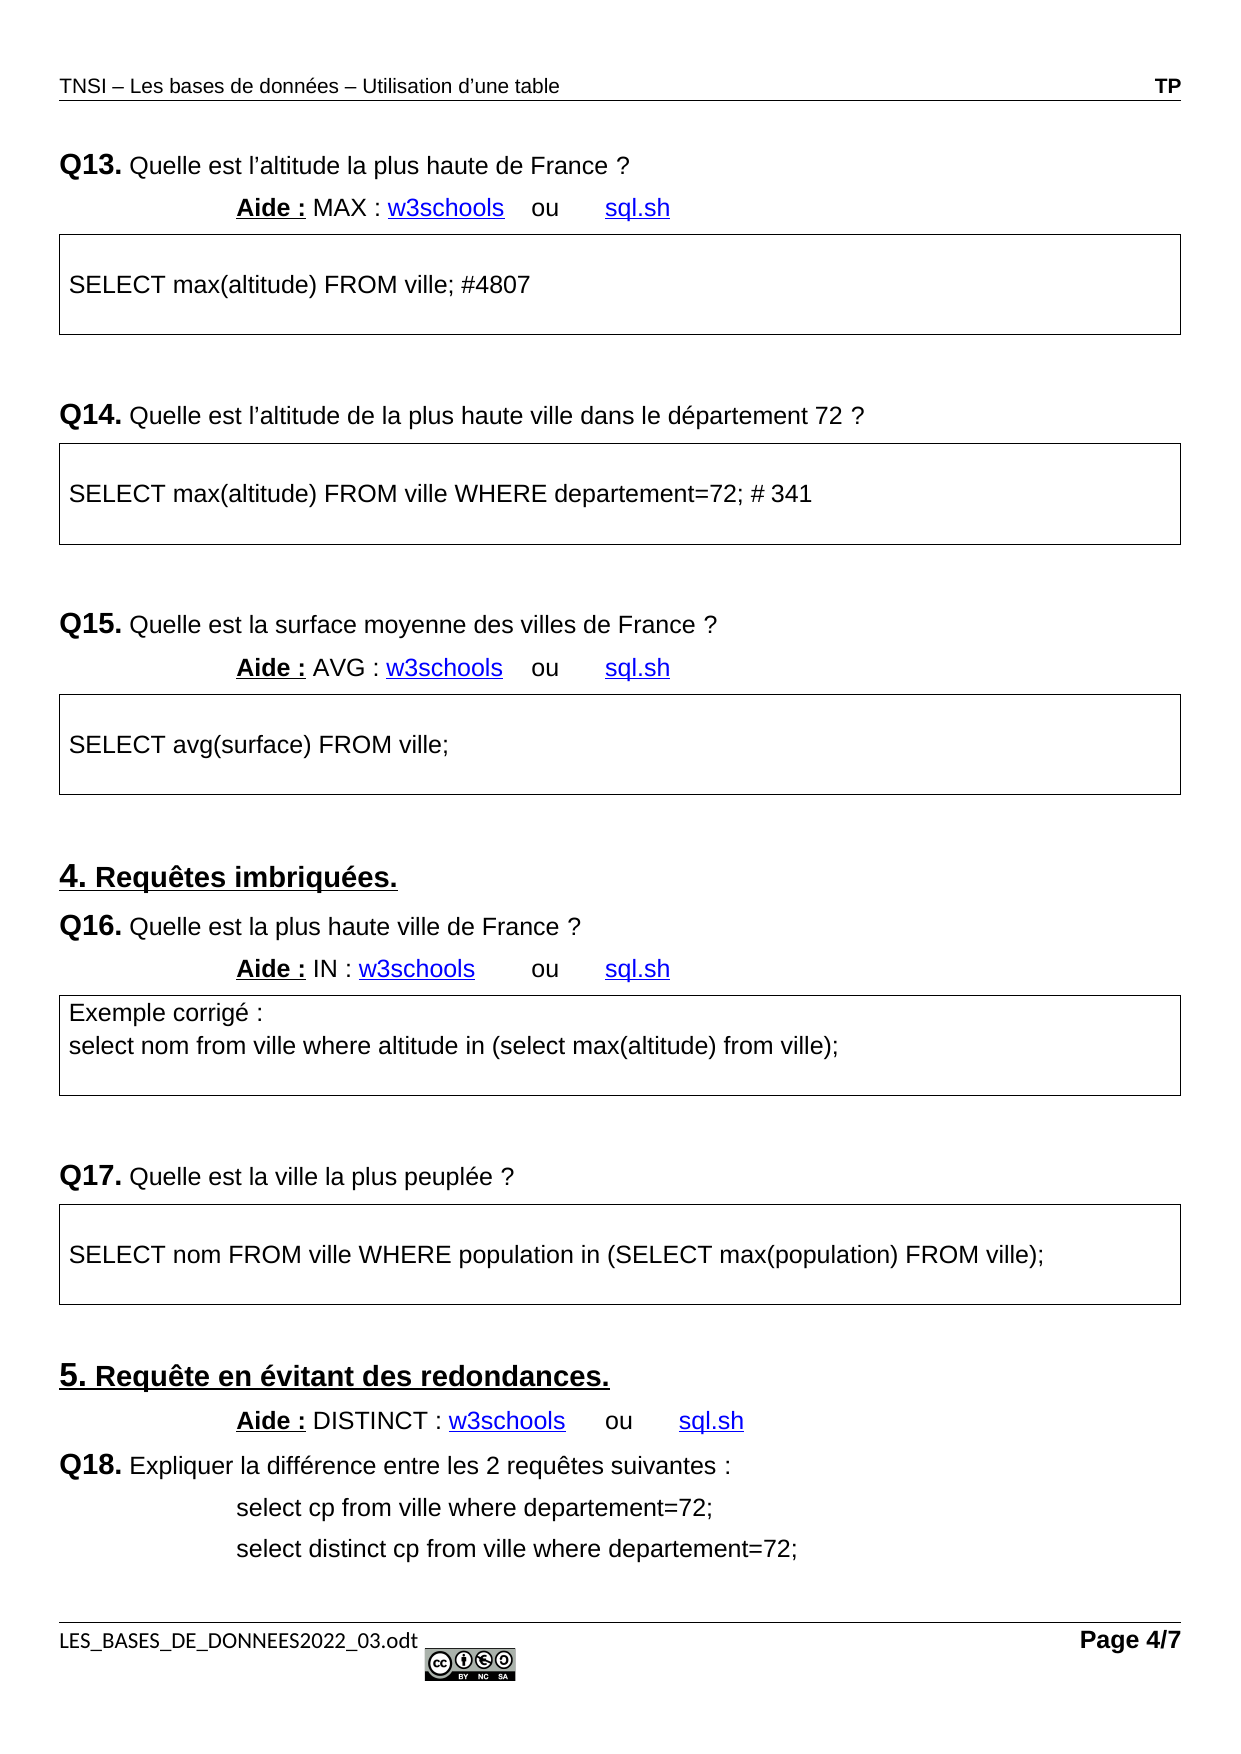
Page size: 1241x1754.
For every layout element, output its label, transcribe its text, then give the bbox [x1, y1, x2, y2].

text Q13. Quelle est l’altitude la plus haute de France ? [59, 147, 1181, 181]
text Aide : IN : w3schools ou sql.sh [236, 953, 1181, 982]
list Requêtes imbriquées. [59, 857, 1181, 895]
text Q15. Quelle est la surface moyenne des villes de France ? [59, 606, 1181, 640]
text SELECT nom FROM ville WHERE population in (SELECT max(population) FROM ville); [60, 1237, 1180, 1268]
list Requête en évitant des redondances. [59, 1355, 1181, 1393]
text Q18. Expliquer la différence entre les 2 requêtes suivantes : [59, 1447, 1181, 1481]
text Q14. Quelle est l’altitude de la plus haute ville dans le département 72 ? [59, 397, 1181, 431]
text SELECT avg(surface) FROM ville; [60, 727, 1180, 759]
text select cp from ville where departement=72; [236, 1493, 1181, 1522]
text Exemple corrigé : [60, 996, 1180, 1027]
text select distinct cp from ville where departement=72; [236, 1534, 1181, 1563]
text SELECT max(altitude) FROM ville; #4807 [60, 267, 1180, 299]
text Aide : DISTINCT : w3schools ou sql.sh [236, 1406, 1181, 1435]
text Aide : MAX : w3schools ou sql.sh [236, 193, 1181, 222]
text Aide : AVG : w3schools ou sql.sh [236, 652, 1181, 681]
text Q17. Quelle est la ville la plus peuplée ? [59, 1158, 1181, 1191]
text Q16. Quelle est la plus haute ville de France ? [59, 907, 1181, 941]
text SELECT max(altitude) FROM ville WHERE departement=72; # 341 [60, 476, 1180, 508]
text select nom from ville where altitude in (select max(altitude) from ville); [60, 1028, 1180, 1060]
